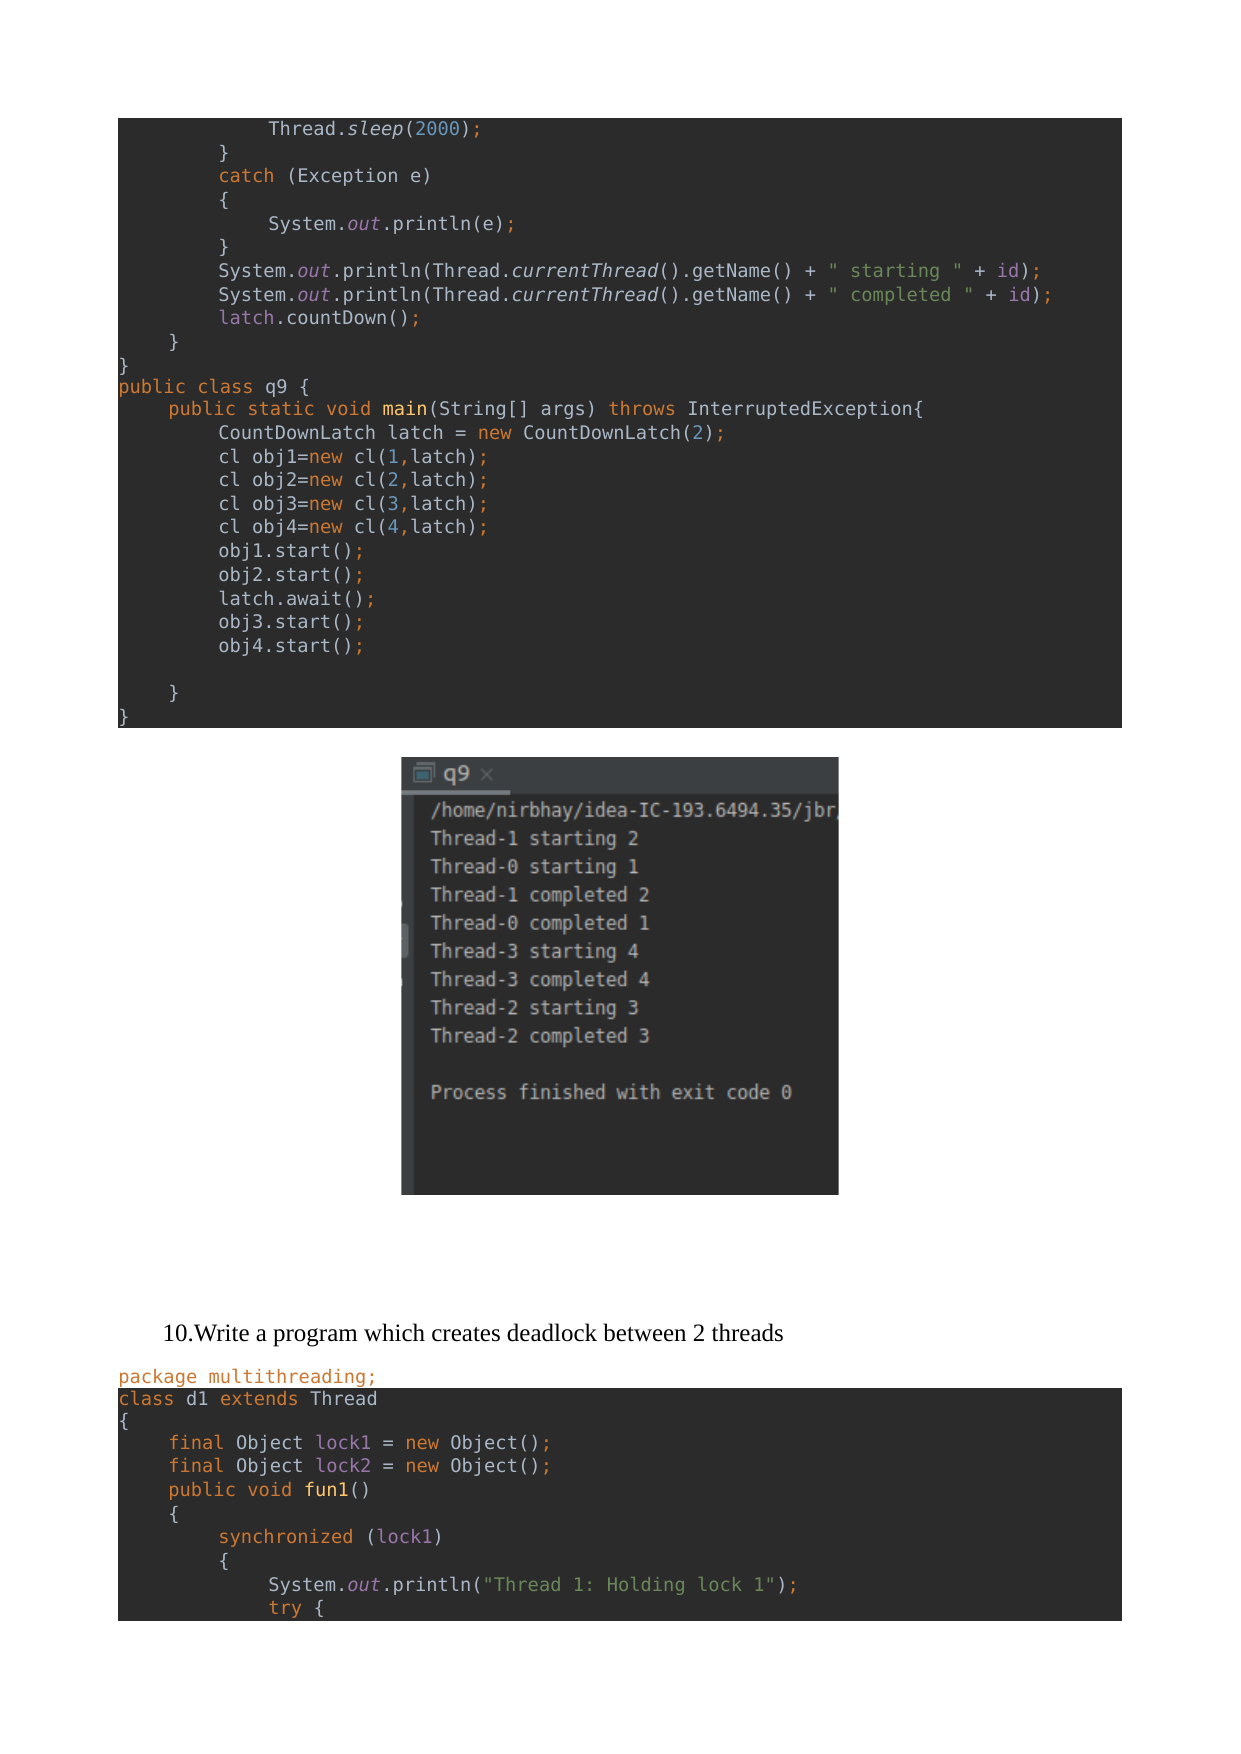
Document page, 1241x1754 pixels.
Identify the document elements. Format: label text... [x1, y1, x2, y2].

text System.out.println(e); [118, 213, 1122, 236]
text catch (Exception e) [118, 165, 1122, 189]
text obj2.start(); [118, 564, 1122, 587]
text CountDownLatch latch = new CountDownLatch(2); [118, 422, 1122, 446]
text obj1.start(); [118, 540, 1122, 564]
text cl obj2=new cl(2,latch); [118, 469, 1122, 493]
text System.out.println("Thread 1: Holding lock 1"); [118, 1573, 1122, 1597]
text final Object lock2 = new Object(); [118, 1455, 1122, 1479]
text latch.countDown(); [118, 307, 1122, 331]
text } [118, 706, 1122, 728]
text { [118, 1503, 1122, 1526]
text } [118, 354, 1122, 376]
text class d1 extends Thread [118, 1388, 1122, 1410]
text System.out.println(Thread.currentThread().getName() + " completed " + id); [118, 284, 1122, 307]
text Thread.sleep(2000); [118, 118, 1122, 142]
text cl obj1=new cl(1,latch); [118, 446, 1122, 469]
text { [118, 189, 1122, 213]
text } [118, 142, 1122, 165]
text obj4.start(); [118, 635, 1122, 658]
text { [118, 1550, 1122, 1573]
text } [118, 331, 1122, 354]
picture [401, 757, 839, 1195]
text { [118, 1410, 1122, 1432]
text } [118, 682, 1122, 706]
text obj3.start(); [118, 611, 1122, 635]
text cl obj3=new cl(3,latch); [118, 493, 1122, 517]
text public class q9 { [118, 376, 1122, 398]
list Write a program which creates deadlock between 2 threads [162, 1318, 1122, 1347]
text final Object lock1 = new Object(); [118, 1432, 1122, 1455]
text public static void main(String[] args) throws InterruptedException{ [118, 398, 1122, 422]
text latch.await(); [118, 587, 1122, 611]
text public void fun1() [118, 1479, 1122, 1503]
text System.out.println(Thread.currentThread().getName() + " starting " + id); [118, 260, 1122, 284]
text package multithreading; [118, 1366, 1122, 1388]
text try { [118, 1597, 1122, 1621]
text cl obj4=new cl(4,latch); [118, 517, 1122, 540]
text } [118, 236, 1122, 260]
text synchronized (lock1) [118, 1526, 1122, 1550]
